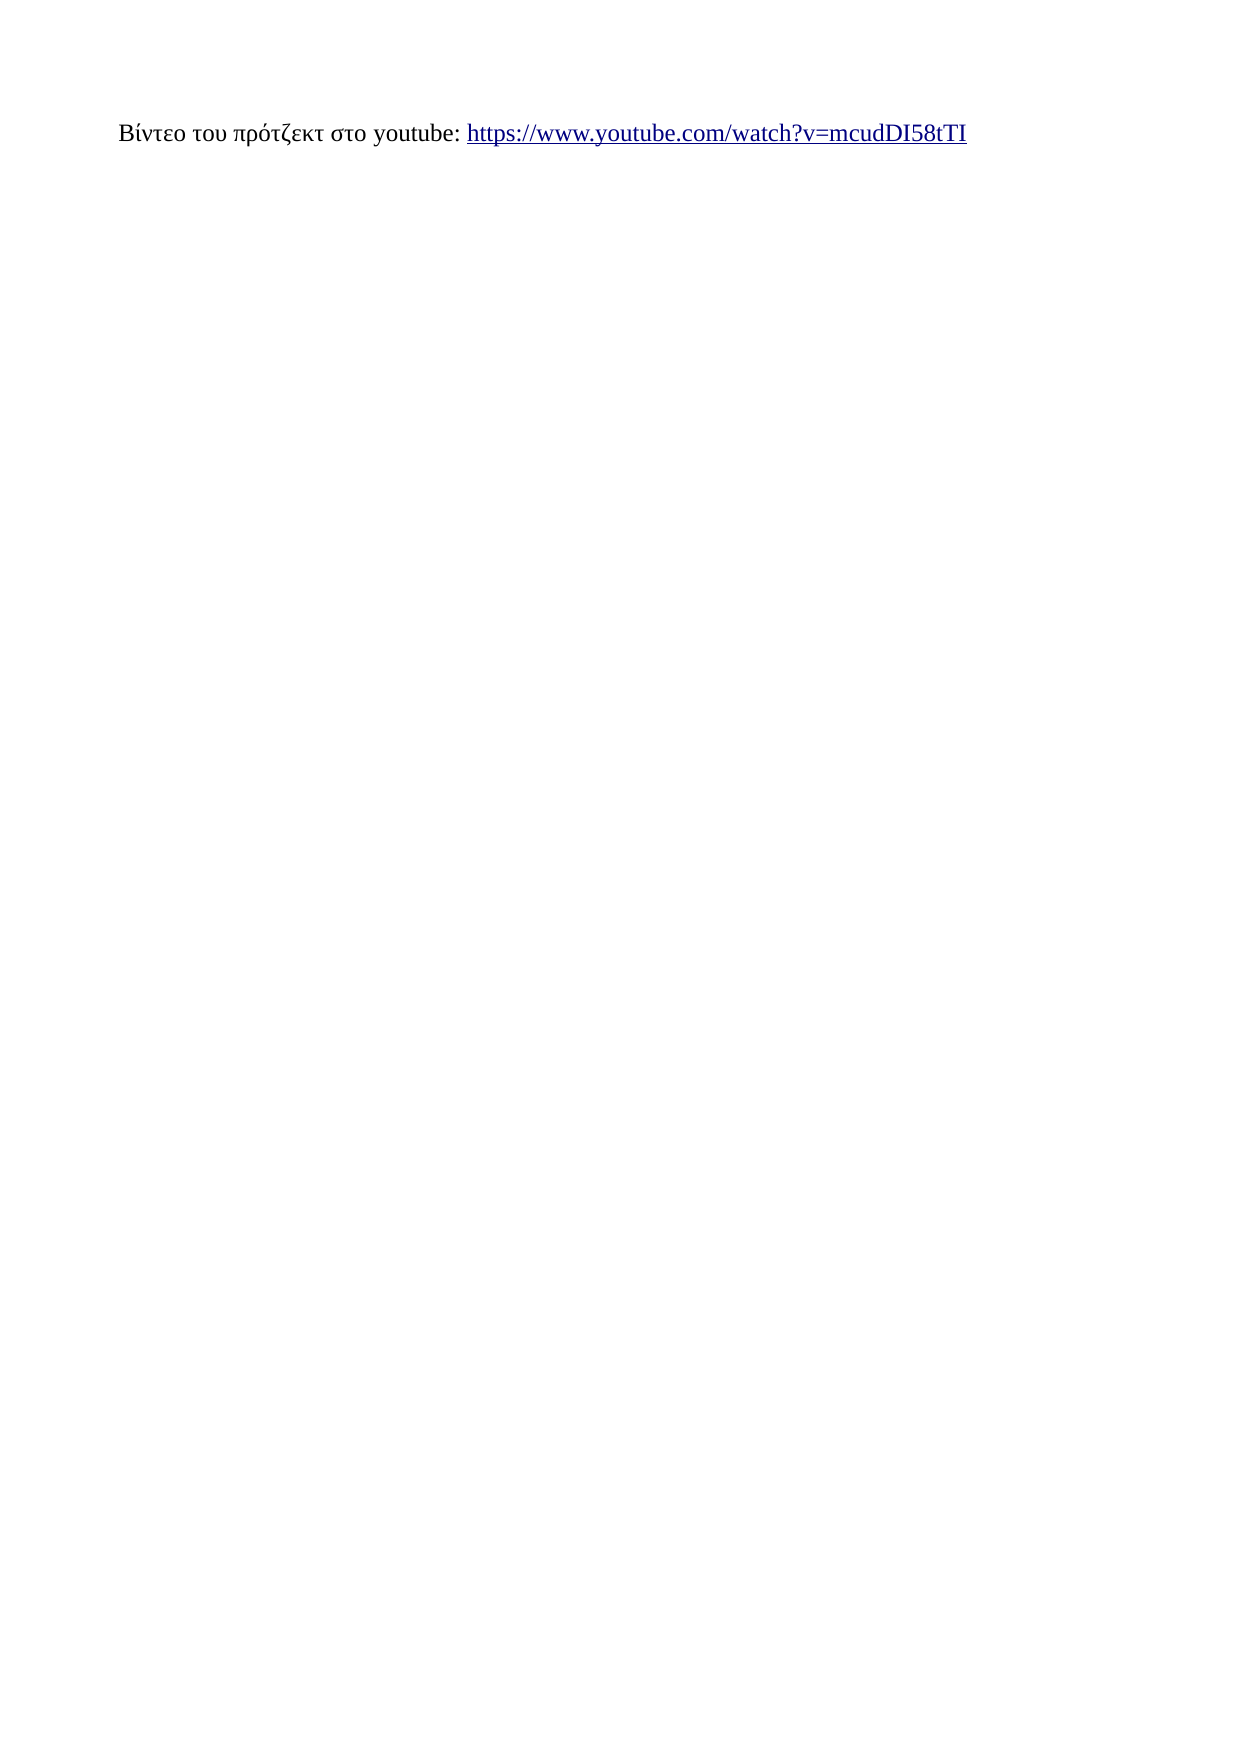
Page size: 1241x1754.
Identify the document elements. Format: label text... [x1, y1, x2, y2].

text Βίντεο του πρότζεκτ στο youtube: https://www.youtube.com/watch?v=mcudDI58tTI [118, 118, 1122, 147]
